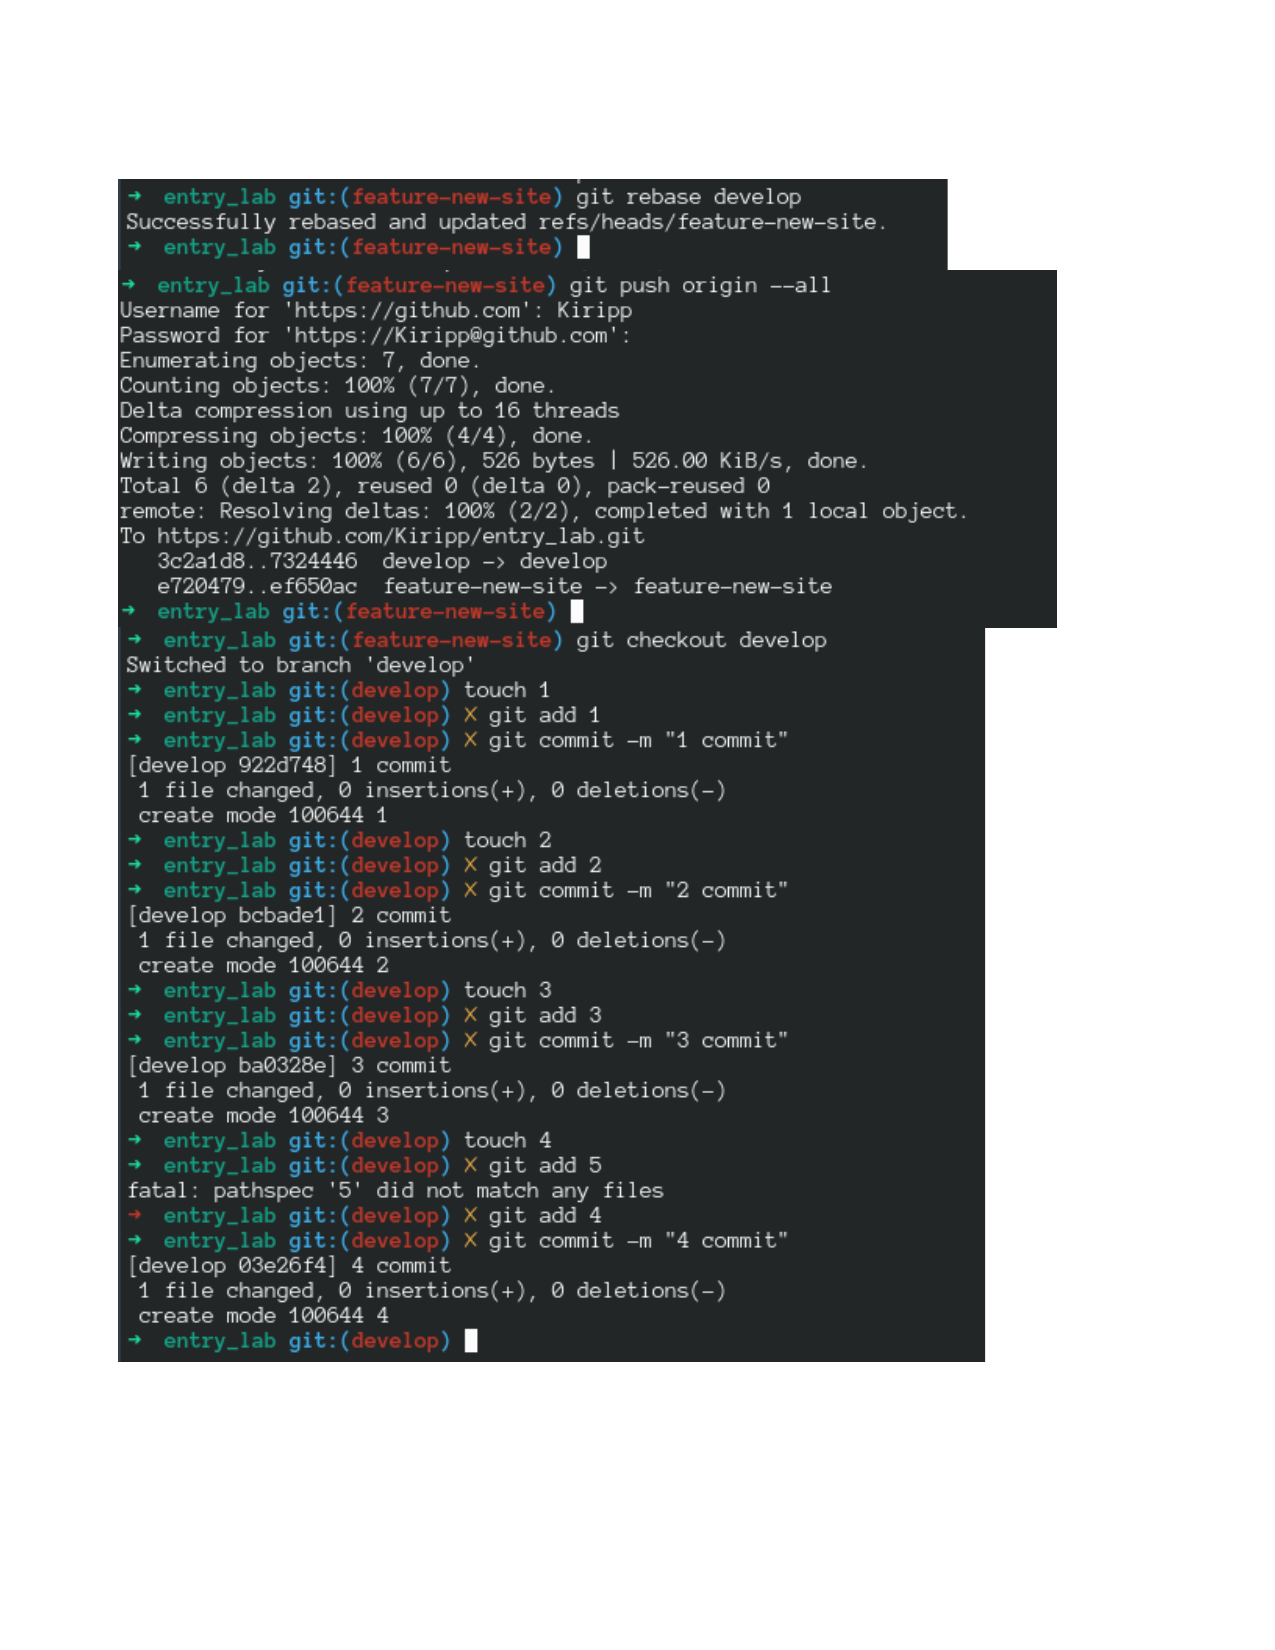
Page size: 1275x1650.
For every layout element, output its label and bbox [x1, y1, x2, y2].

picture [118, 179, 1057, 1362]
